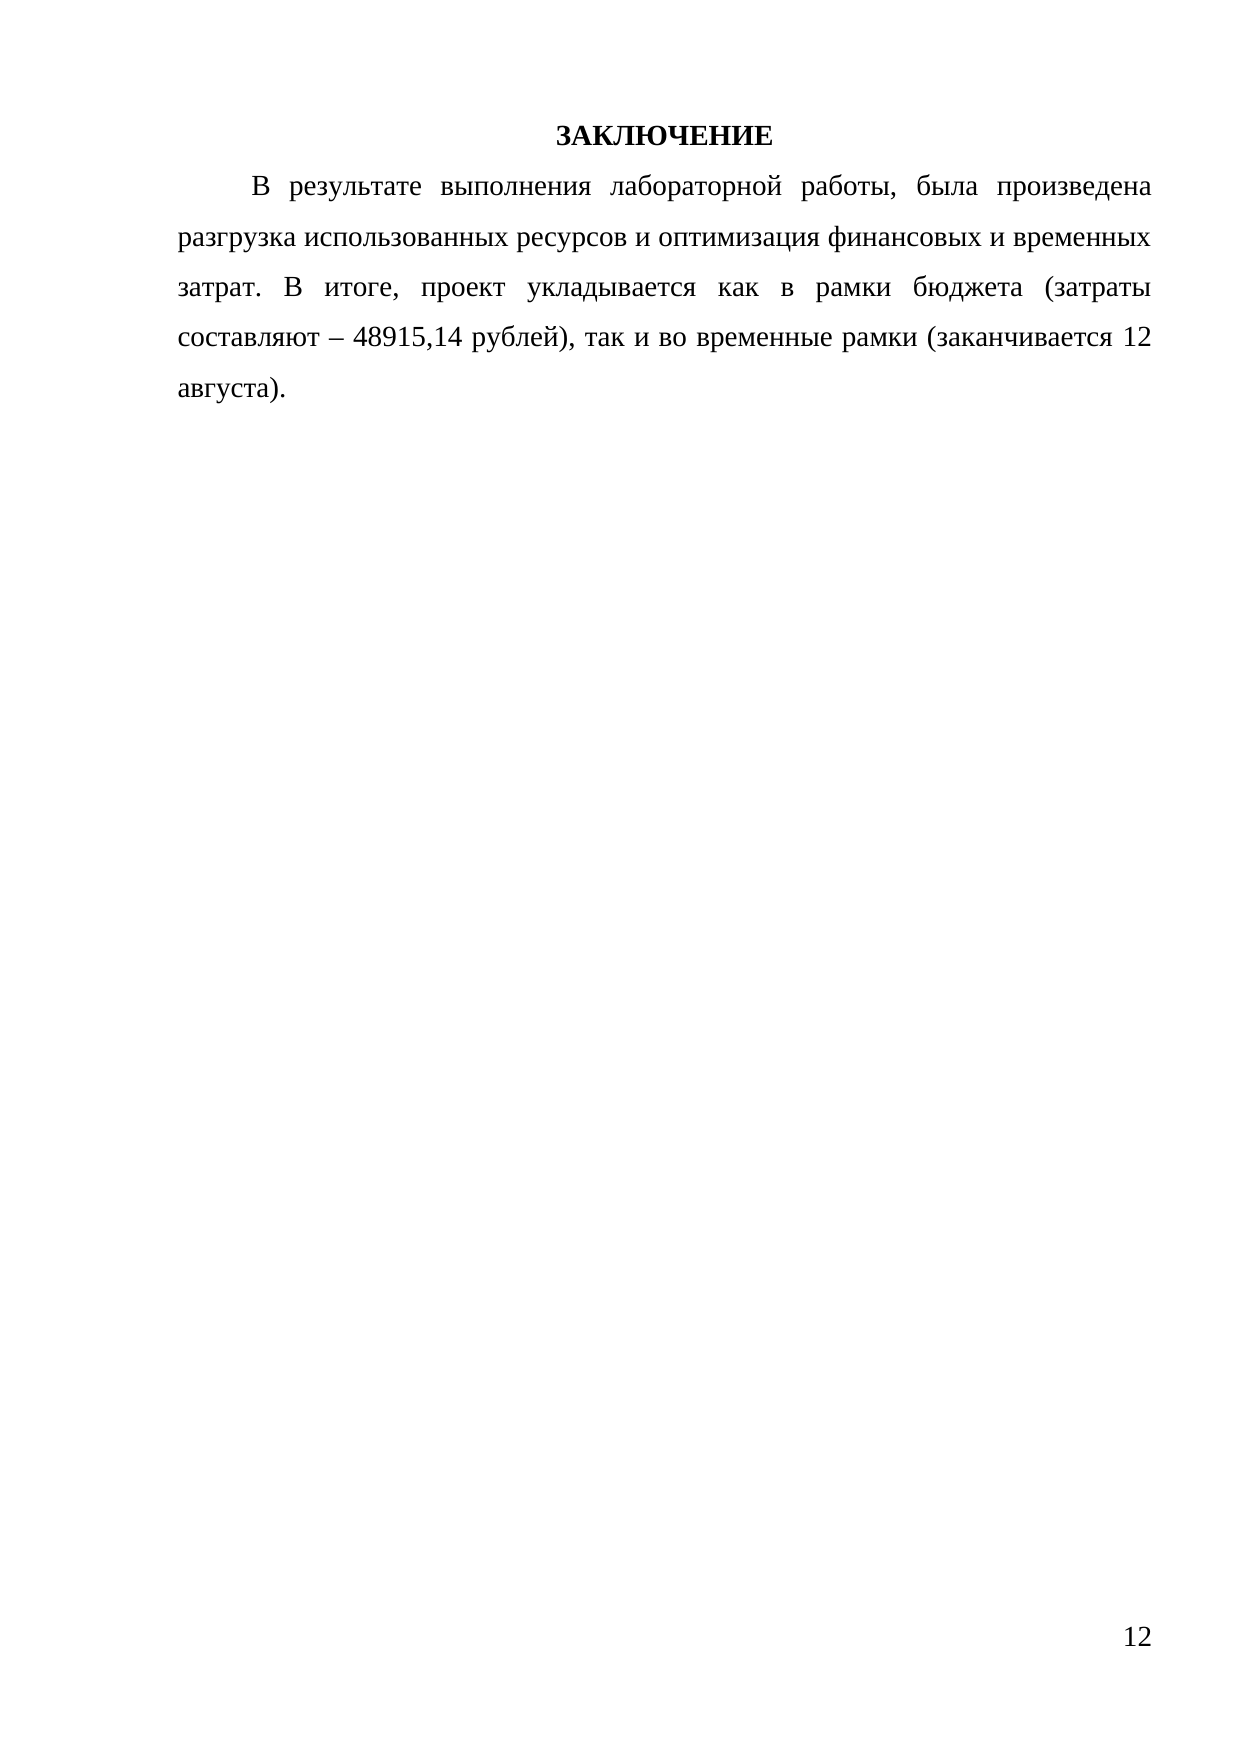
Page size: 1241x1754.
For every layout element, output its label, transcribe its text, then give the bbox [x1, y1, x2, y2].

subtitle ЗАКЛЮЧЕНИЕ [177, 118, 1152, 152]
text В результате выполнения лабораторной работы, была произведена разгрузка использованных ресурсов и оптимизация финансовых и временных затрат. В итоге, проект укладывается как в рамки бюджета (затраты составляют – 48915,14 рублей), так и во временные рамки (заканчивается 12 августа). [177, 168, 1152, 403]
